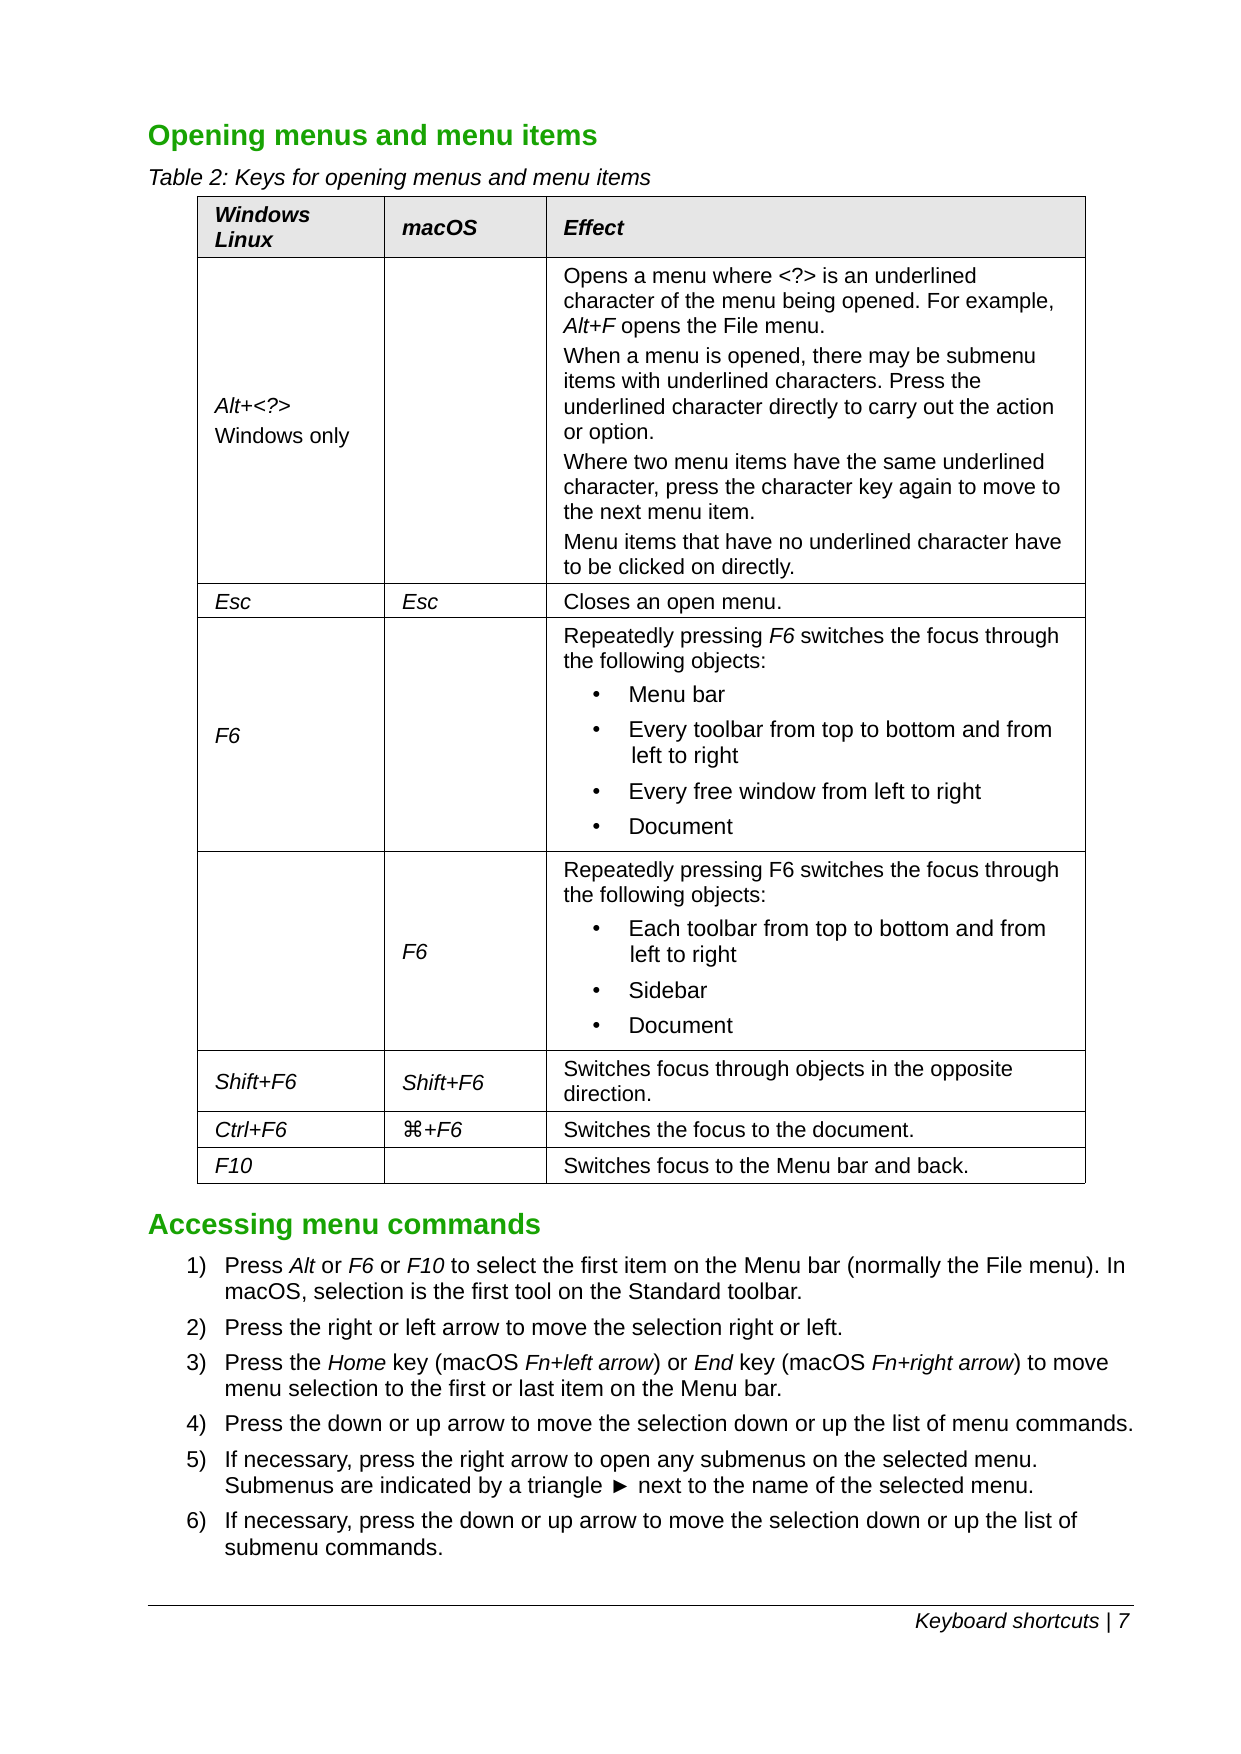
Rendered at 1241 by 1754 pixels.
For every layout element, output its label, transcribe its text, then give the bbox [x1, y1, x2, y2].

subtitle Opening menus and menu items [148, 118, 1134, 152]
list If necessary, press the right arrow to open any submenus on the selected menu. Submenus are indicated by a triangle ► next to the name of the selected menu. [207, 1446, 1134, 1498]
table_cell F6 [385, 852, 546, 1050]
table_cell Alt+<?> Windows only [198, 258, 384, 582]
table_header Windows Linux [198, 197, 384, 257]
table_cell Closes an open menu. [547, 584, 1085, 617]
table_cell ⌘+F6 [385, 1112, 546, 1147]
table_cell Shift+F6 [198, 1051, 384, 1111]
list Press the down or up arrow to move the selection down or up the list of menu commands. [207, 1410, 1134, 1437]
table_cell Esc [198, 584, 384, 617]
table_cell Shift+F6 [385, 1051, 546, 1111]
subtitle Accessing menu commands [148, 1207, 1134, 1240]
list Press the right or left arrow to move the selection right or left. [207, 1313, 1134, 1340]
table_cell Repeatedly pressing F6 switches the focus through the following objects: Menu bar Every toolbar from top to bottom and from left to right Every free window from left to right Document [547, 618, 1085, 851]
table_cell F10 [198, 1148, 384, 1183]
table_cell Ctrl+F6 [198, 1112, 384, 1147]
table_cell Opens a menu where <?> is an underlined character of the menu being opened. For example, Alt+F opens the File menu. When a menu is opened, there may be submenu items with underlined characters. Press the underlined character directly to carry out the action or option. Where two menu items have the same underlined character, press the character key again to move to the next menu item. Menu items that have no underlined character have to be clicked on directly. [547, 258, 1085, 582]
table_header Effect [547, 197, 1085, 257]
list If necessary, press the down or up arrow to move the selection down or up the list of submenu commands. [207, 1507, 1134, 1560]
table_header macOS [385, 197, 546, 257]
list Press the Home key (macOS Fn+left arrow) or End key (macOS Fn+right arrow) to move menu selection to the first or last item on the Menu bar. [207, 1349, 1134, 1401]
table_cell Repeatedly pressing F6 switches the focus through the following objects: Each toolbar from top to bottom and from left to right Sidebar Document [547, 852, 1085, 1050]
table_cell Switches focus through objects in the opposite direction. [547, 1051, 1085, 1111]
table_cell Switches focus to the Menu bar and back. [547, 1148, 1085, 1183]
table_cell [385, 258, 546, 582]
table_cell [385, 1148, 546, 1183]
table_cell [385, 618, 546, 851]
table_cell Esc [385, 584, 546, 617]
table_cell F6 [198, 618, 384, 851]
list Press Alt or F6 or F10 to select the first item on the Menu bar (normally the File menu). In macOS, selection is the first tool on the Standard toolbar. [207, 1252, 1134, 1305]
table_cell [198, 852, 384, 1050]
text Table 2: Keys for opening menus and menu items [148, 163, 1134, 190]
table_cell Switches the focus to the document. [547, 1112, 1085, 1147]
